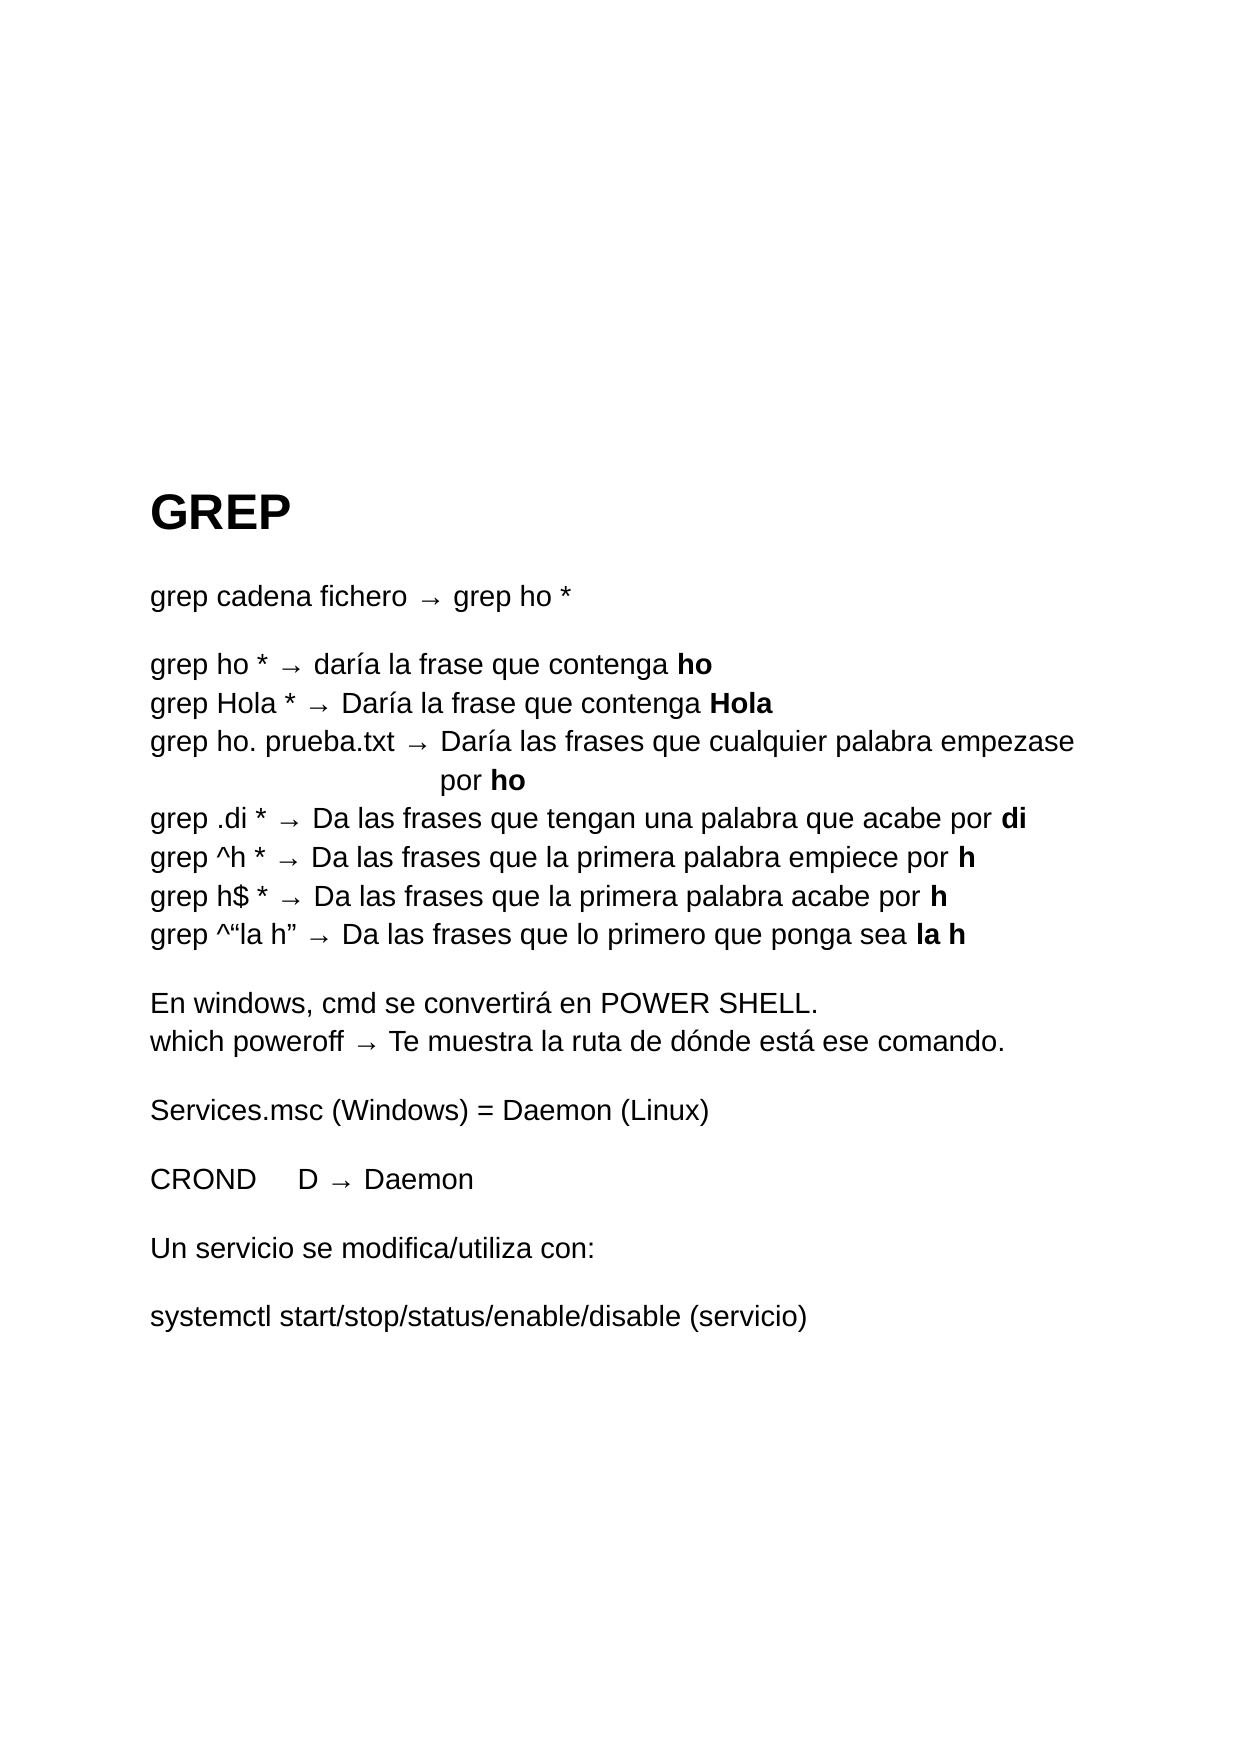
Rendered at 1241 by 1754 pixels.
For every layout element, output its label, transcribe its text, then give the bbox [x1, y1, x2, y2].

text Services.msc (Windows) = Daemon (Linux) [150, 1093, 1090, 1127]
text grep ^“la h” → Da las frases que lo primero que ponga sea la h [150, 917, 1090, 951]
text Un servicio se modifica/utiliza con: [150, 1231, 1090, 1264]
text grep ho. prueba.txt → Daría las frases que cualquier palabra empezase por ho [150, 724, 1090, 796]
text En windows, cmd se convertirá en POWER SHELL. [150, 986, 1090, 1019]
text grep ^h * → Da las frases que la primera palabra empiece por h [150, 840, 1090, 873]
text systemctl start/stop/status/enable/disable (servicio) [150, 1299, 1090, 1333]
text CROND D → Daemon [150, 1162, 1090, 1195]
text grep cadena fichero → grep ho * [150, 578, 1090, 612]
text grep Hola * → Daría la frase que contenga Hola [150, 686, 1090, 719]
text grep h$ * → Da las frases que la primera palabra acabe por h [150, 878, 1090, 912]
text grep ho * → daría la frase que contenga ho [150, 647, 1090, 681]
text grep .di * → Da las frases que tengan una palabra que acabe por di [150, 801, 1090, 835]
text which poweroff → Te muestra la ruta de dónde está ese comando. [150, 1024, 1090, 1058]
text GREP [150, 482, 1090, 540]
